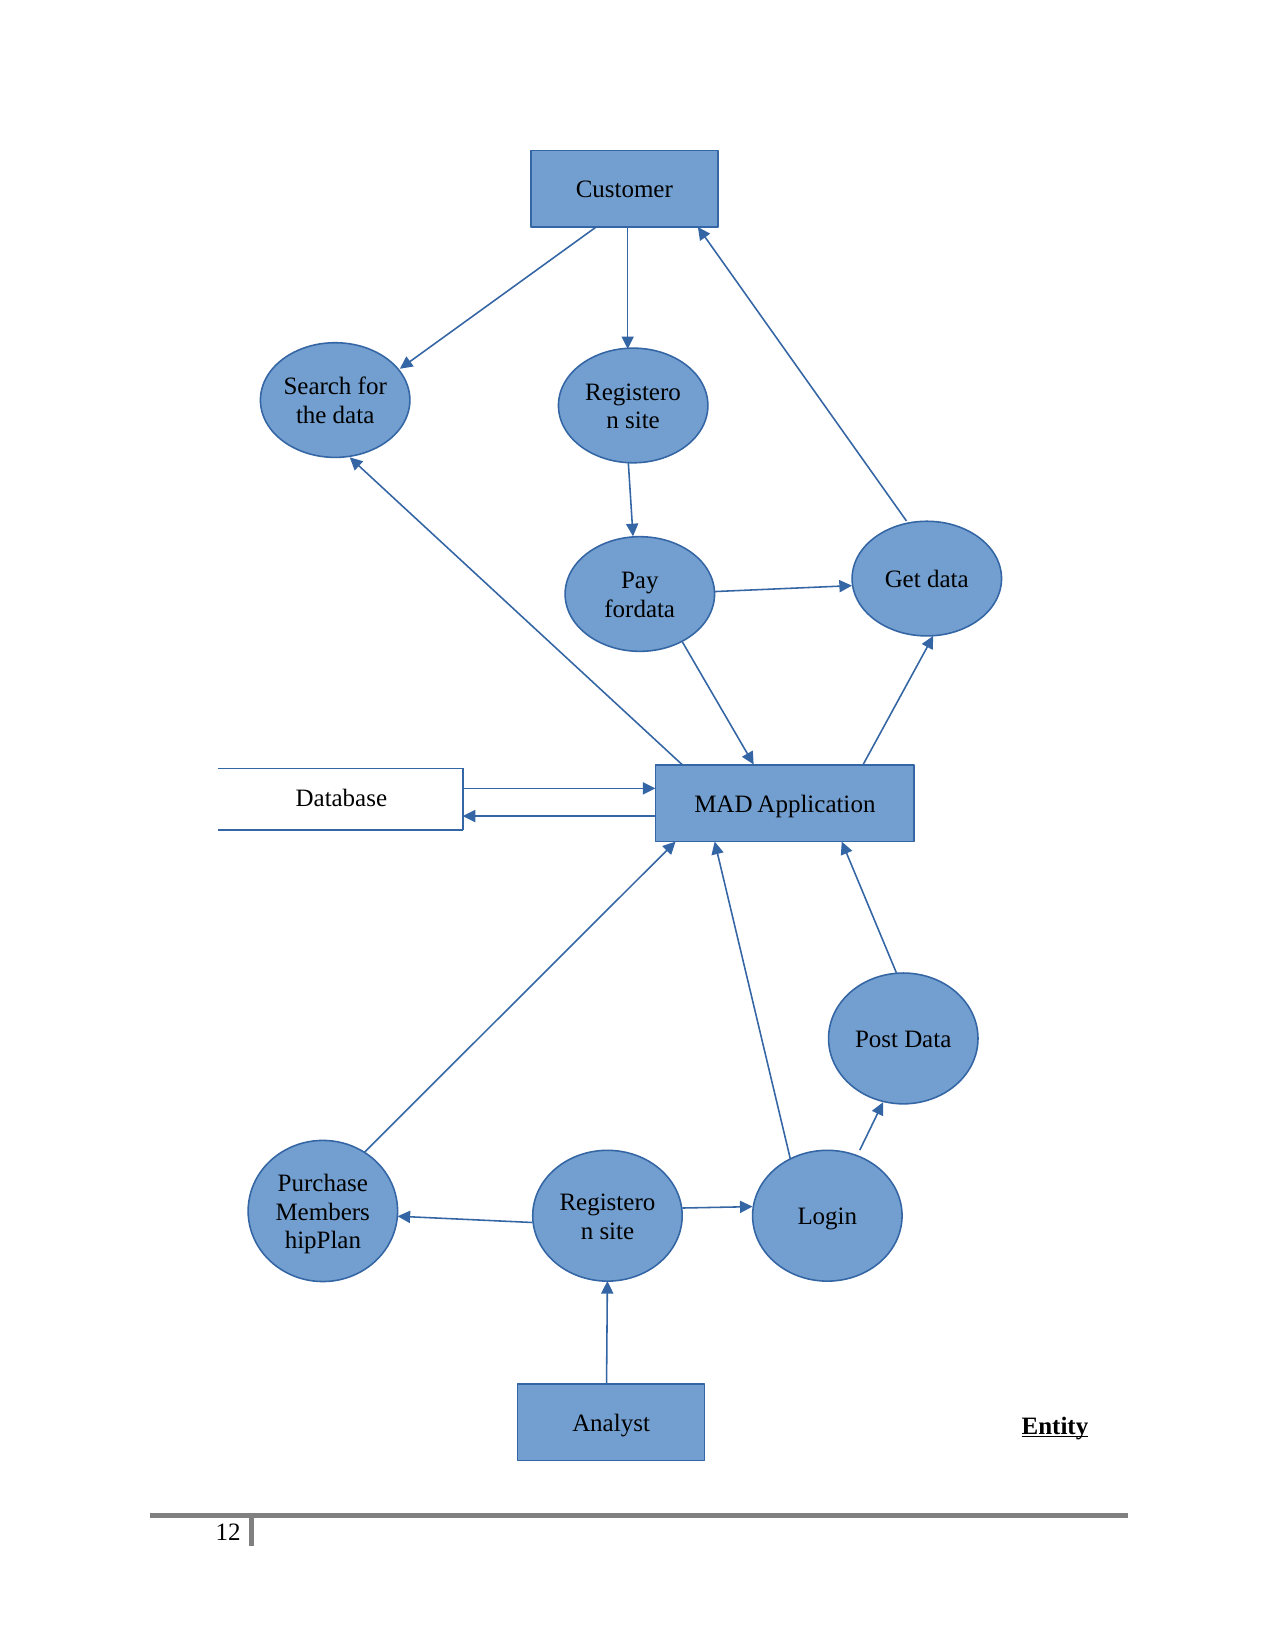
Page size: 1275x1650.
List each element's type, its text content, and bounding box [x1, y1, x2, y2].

text Entity [705, 1411, 1117, 1439]
text [161, 1411, 517, 1439]
